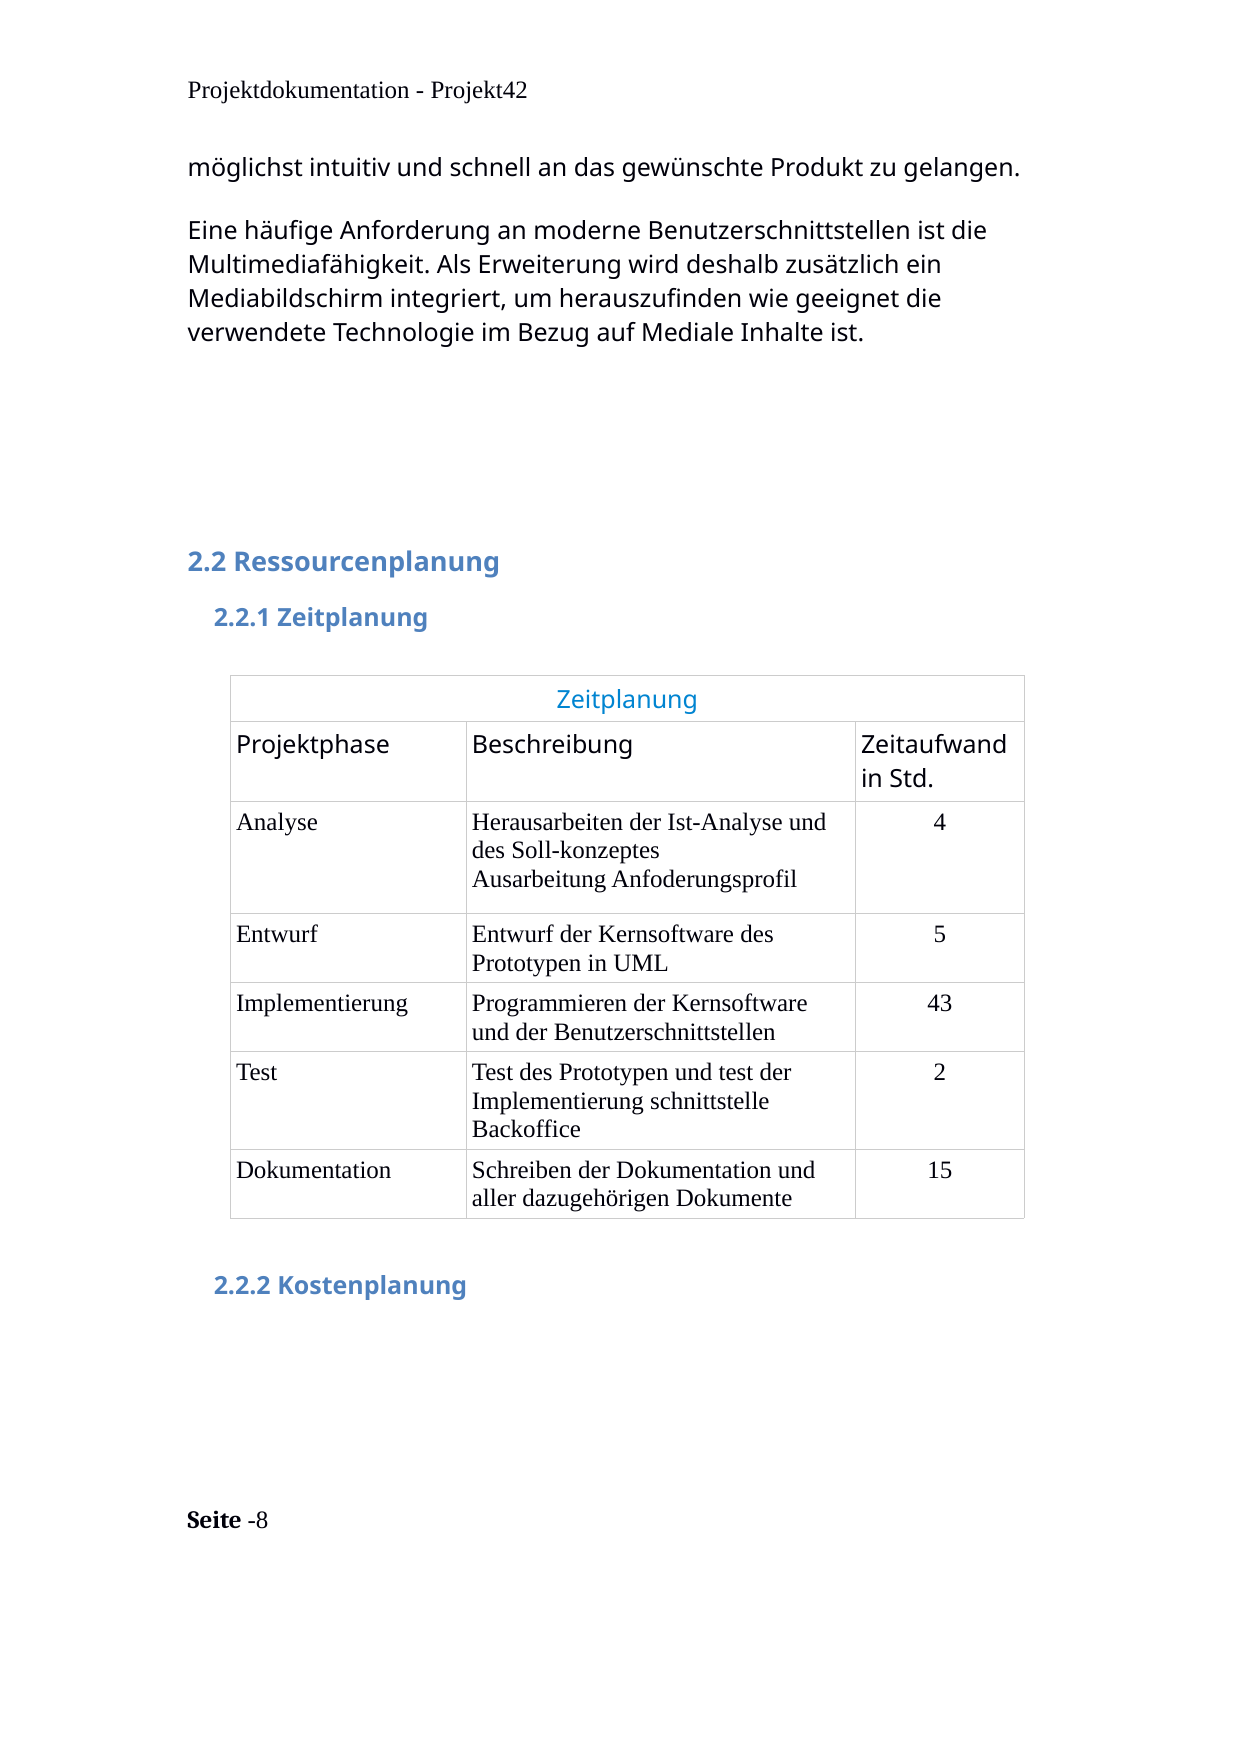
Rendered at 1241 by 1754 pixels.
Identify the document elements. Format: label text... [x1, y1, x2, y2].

subtitle 2.2.1 Zeitplanung [187, 600, 1053, 634]
table_cell Dokumentation [231, 1150, 466, 1218]
subtitle 2.2 Ressourcenplanung [187, 542, 1053, 579]
table_cell 2 [856, 1052, 1024, 1149]
table_cell Analyse [231, 802, 466, 913]
text möglichst intuitiv und schnell an das gewünschte Produkt zu gelangen. [187, 150, 1053, 184]
table_cell Test des Prototypen und test der Implementierung schnittstelle Backoffice [467, 1052, 855, 1149]
table_cell Programmieren der Kernsoftware und der Benutzerschnittstellen [467, 983, 855, 1051]
table_cell Entwurf [231, 914, 466, 982]
table_cell Projektphase [231, 722, 466, 801]
table_cell Schreiben der Dokumentation und aller dazugehörigen Dokumente [467, 1150, 855, 1218]
table_cell Implementierung [231, 983, 466, 1051]
table_cell Test [231, 1052, 466, 1149]
table_cell Zeitaufwand in Std. [856, 722, 1024, 801]
table_cell Entwurf der Kernsoftware des Prototypen in UML [467, 914, 855, 982]
table_header Zeitplanung [231, 676, 1024, 721]
text Eine häufige Anforderung an moderne Benutzerschnittstellen ist die Multimediafähigkeit. Als Erweiterung wird deshalb zusätzlich ein Mediabildschirm integriert, um herauszufinden wie geeignet die verwendete Technologie im Bezug auf Mediale Inhalte ist. [187, 213, 1053, 349]
table_cell Herausarbeiten der Ist-Analyse und des Soll-konzeptes Ausarbeitung Anfoderungsprofil [467, 802, 855, 913]
table_cell 15 [856, 1150, 1024, 1218]
table_cell Beschreibung [467, 722, 855, 801]
subtitle 2.2.2 Kostenplanung [187, 1268, 1053, 1302]
table_cell 4 [856, 802, 1024, 913]
table_cell 43 [856, 983, 1024, 1051]
table_cell 5 [856, 914, 1024, 982]
